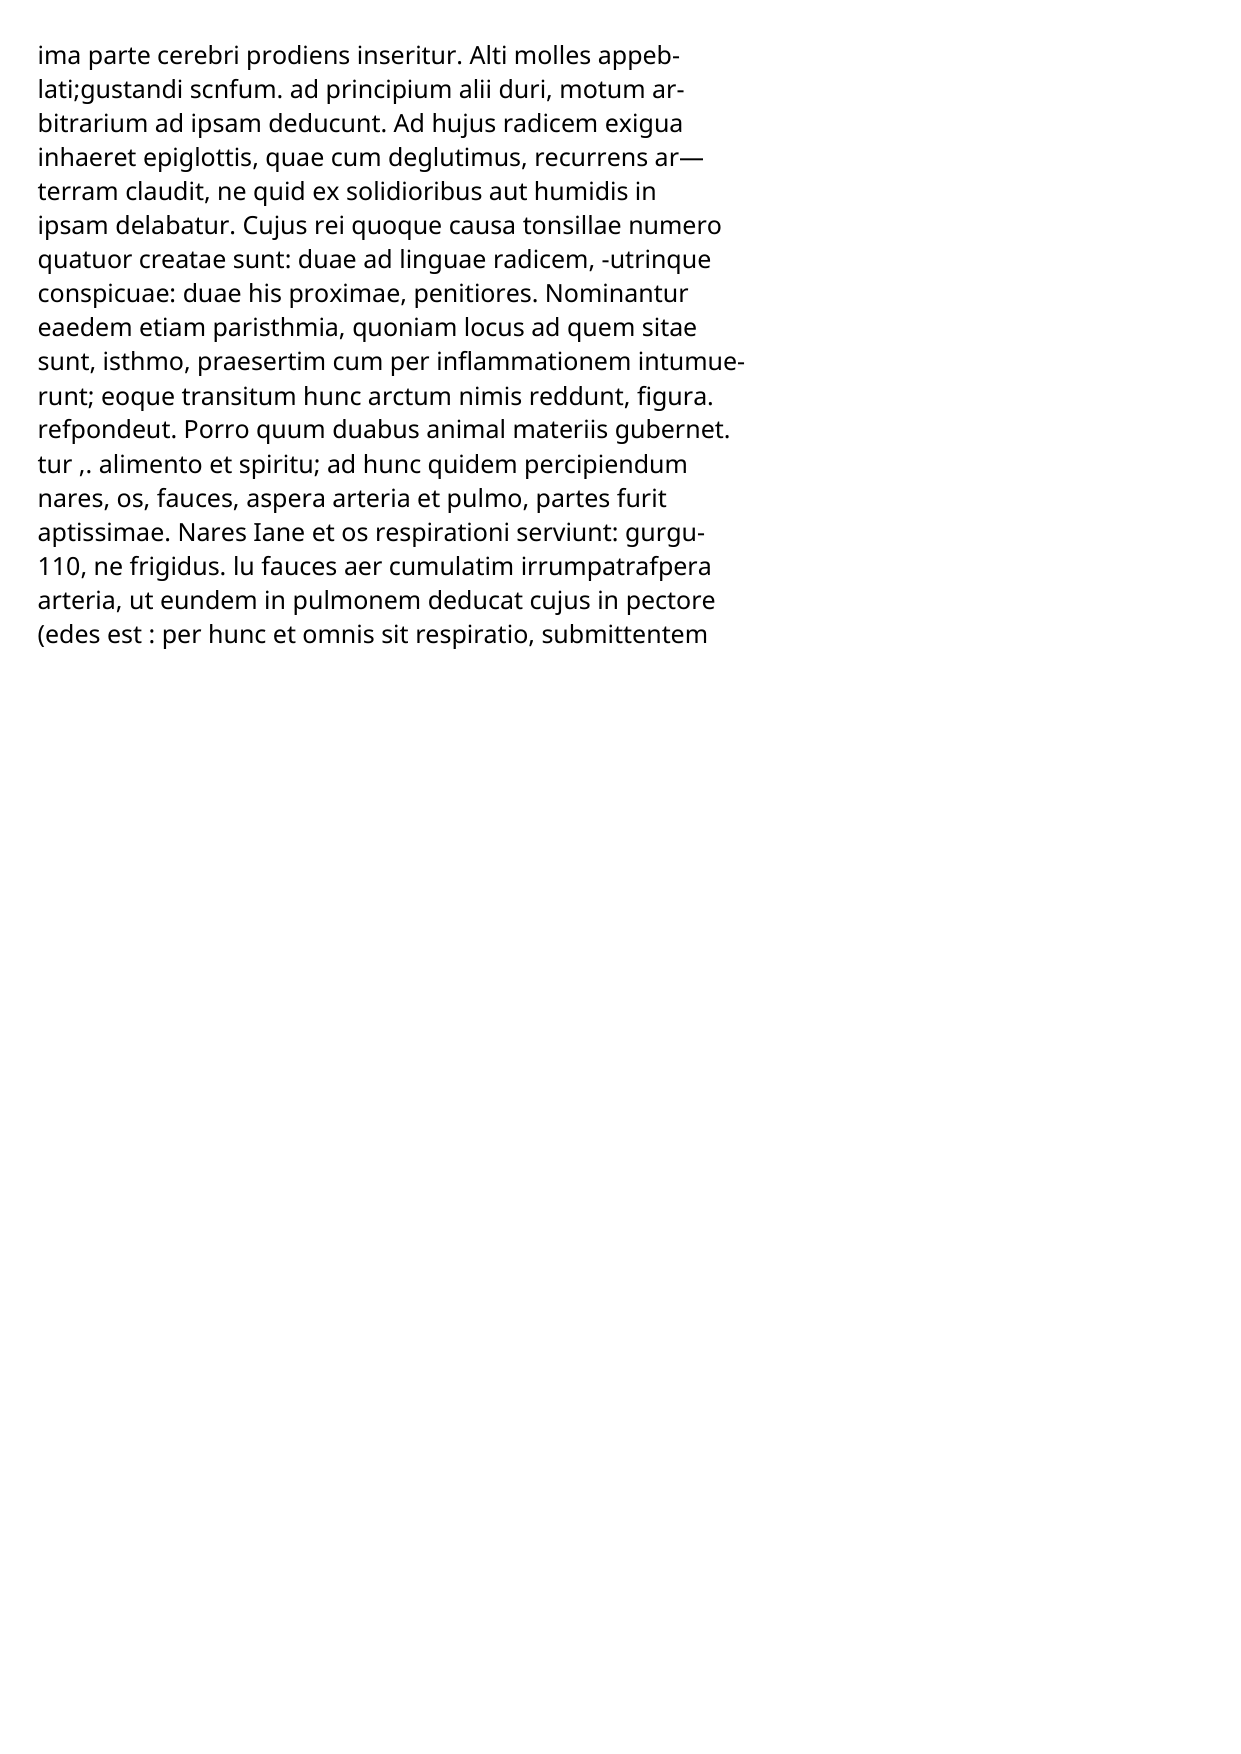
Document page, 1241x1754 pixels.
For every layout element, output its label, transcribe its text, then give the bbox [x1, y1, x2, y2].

text ima parte cerebri prodiens inseritur. Alti molles appeb- lati;gustandi scnfum. ad principium alii duri, motum ar- bitrarium ad ipsam deducunt. Ad hujus radicem exigua inhaeret epiglottis, quae cum deglutimus, recurrens ar— terram claudit, ne quid ex solidioribus aut humidis in ipsam delabatur. Cujus rei quoque causa tonsillae numero quatuor creatae sunt: duae ad linguae radicem, -utrinque conspicuae: duae his proximae, penitiores. Nominantur eaedem etiam paristhmia, quoniam locus ad quem sitae sunt, isthmo, praesertim cum per inflammationem intumue- runt; eoque transitum hunc arctum nimis reddunt, figura. refpondeut. Porro quum duabus animal materiis gubernet. tur ,. alimento et spiritu; ad hunc quidem percipiendum nares, os, fauces, aspera arteria et pulmo, partes furit aptissimae. Nares Iane et os respirationi serviunt: gurgu- 110, ne frigidus. lu fauces aer cumulatim irrumpatrafpera arteria, ut eundem in pulmonem deducat cujus in pectore (edes est : per hunc et omnis sit respiratio, submittentem [37, 37, 1203, 651]
